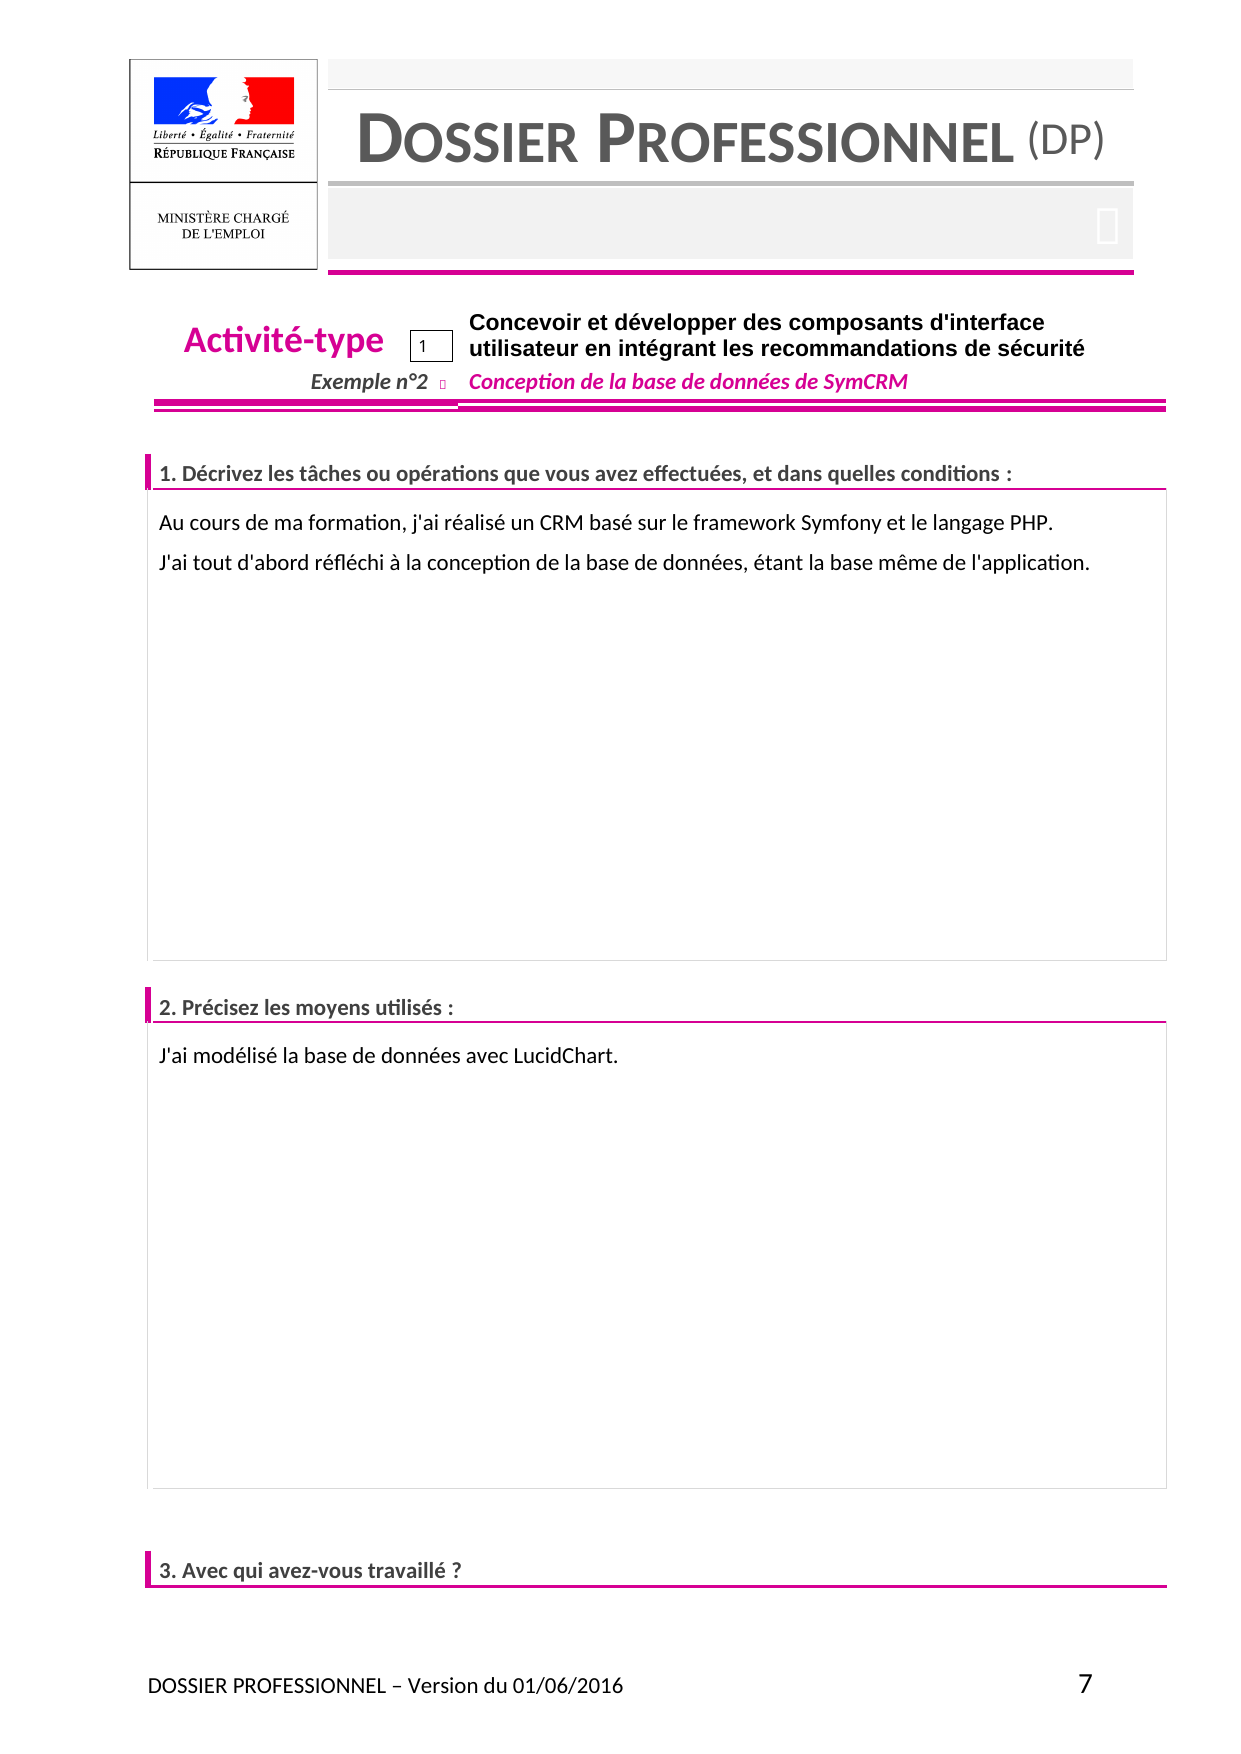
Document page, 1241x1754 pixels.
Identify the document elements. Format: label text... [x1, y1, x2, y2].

table_cell [148, 1488, 1167, 1551]
table_cell Exemple n°2  [148, 361, 458, 399]
table_cell Au cours de ma formation, j'ai réalisé un CRM basé sur le framework Symfony et le langage PHP. J'ai tout d'abord réfléchi à la conception de la base de données, étant la base même de l'application. [148, 488, 1166, 960]
table_cell [458, 399, 1167, 453]
table_cell 3. Avec qui avez-vous travaillé ? [151, 1551, 1167, 1584]
table_cell 1. Décrivez les tâches ou opérations que vous avez effectuées, et dans quelles conditions : [151, 454, 1167, 487]
table_cell [148, 960, 1167, 987]
table_cell Conception de la base de données de SymCRM [458, 361, 1167, 399]
table_cell [148, 399, 458, 453]
picture [129, 59, 318, 270]
table_header Concevoir et développer des composants d'interface utilisateur en intégrant les recommandations de sécurité [458, 303, 1167, 361]
table_header Activité-type [148, 303, 399, 361]
table_cell 2. Précisez les moyens utilisés : [151, 987, 1167, 1021]
table_header [399, 303, 458, 361]
table_cell J'ai modélisé la base de données avec LucidChart. [148, 1021, 1166, 1488]
